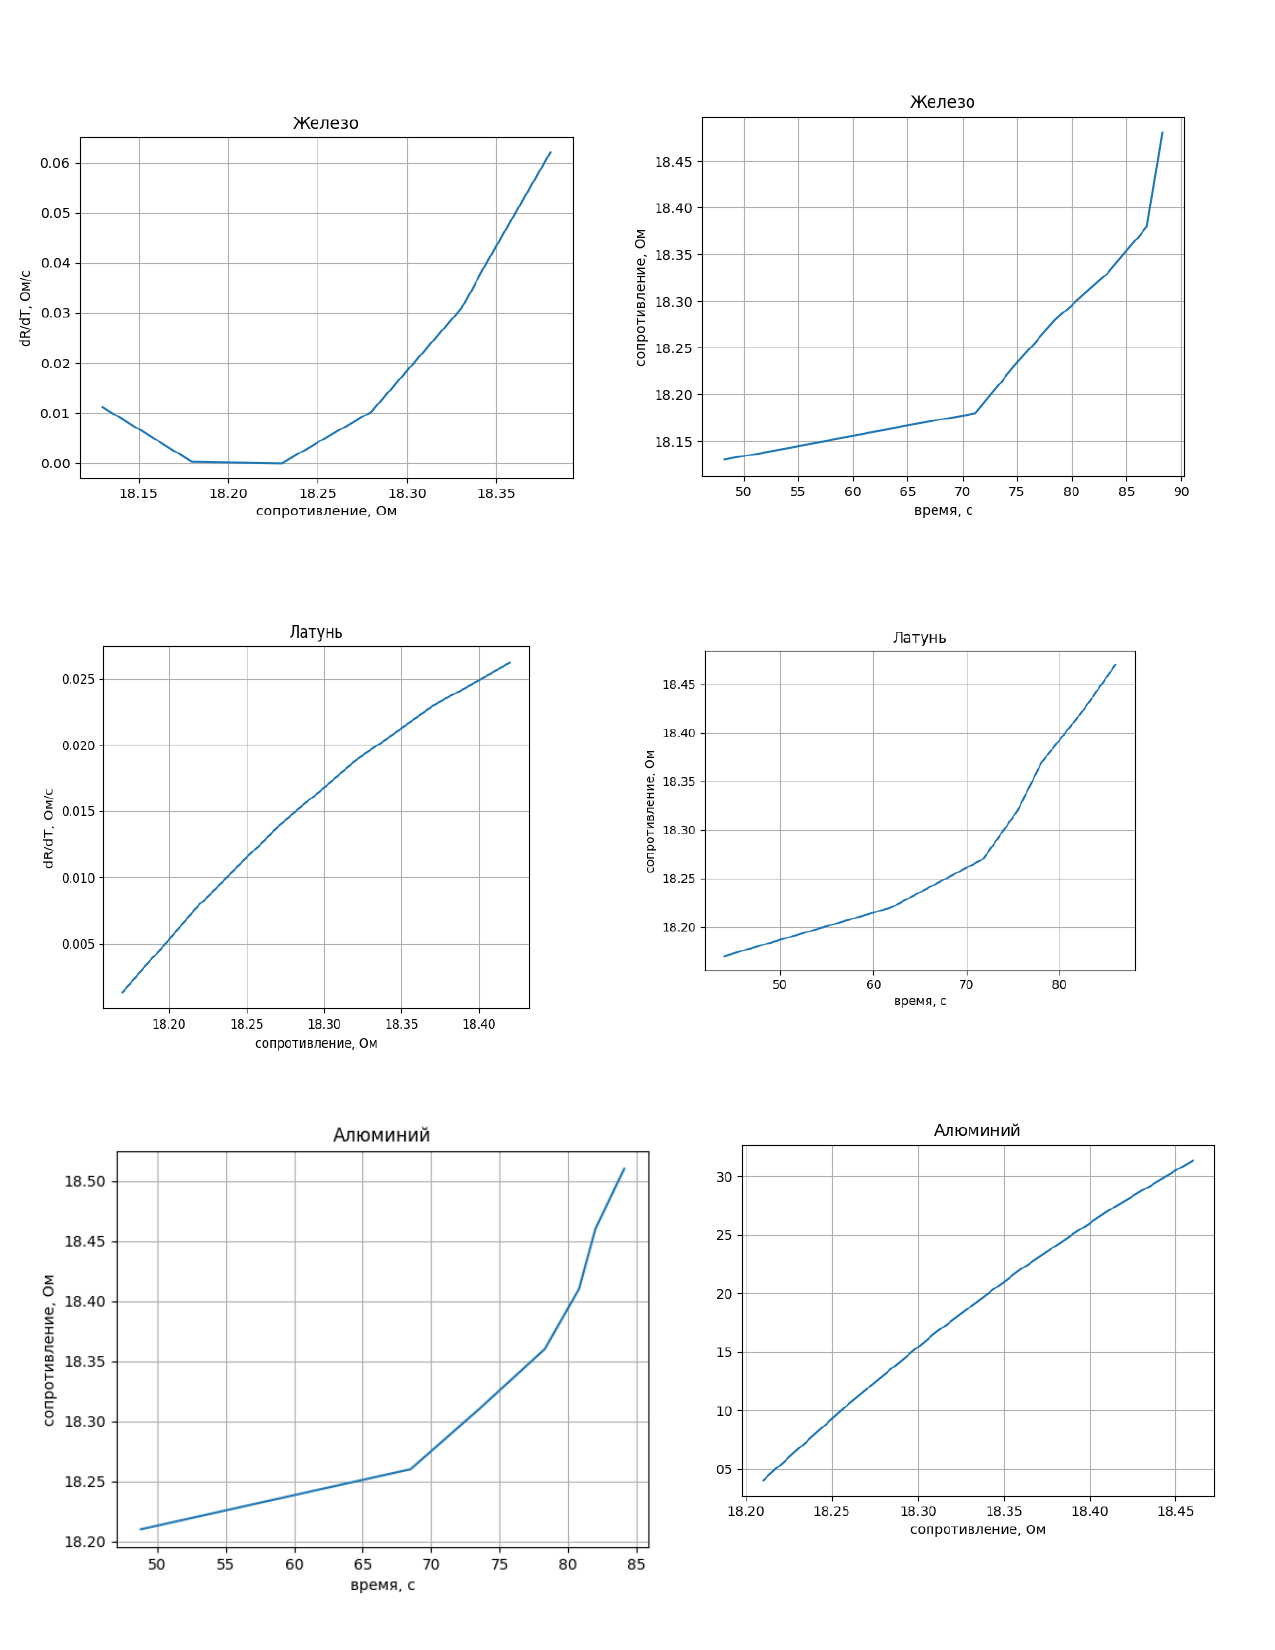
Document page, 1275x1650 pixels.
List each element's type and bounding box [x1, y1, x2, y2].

picture [635, 600, 1190, 1016]
picture [0, 60, 1246, 527]
picture [31, 1089, 1275, 1604]
picture [34, 589, 584, 1060]
